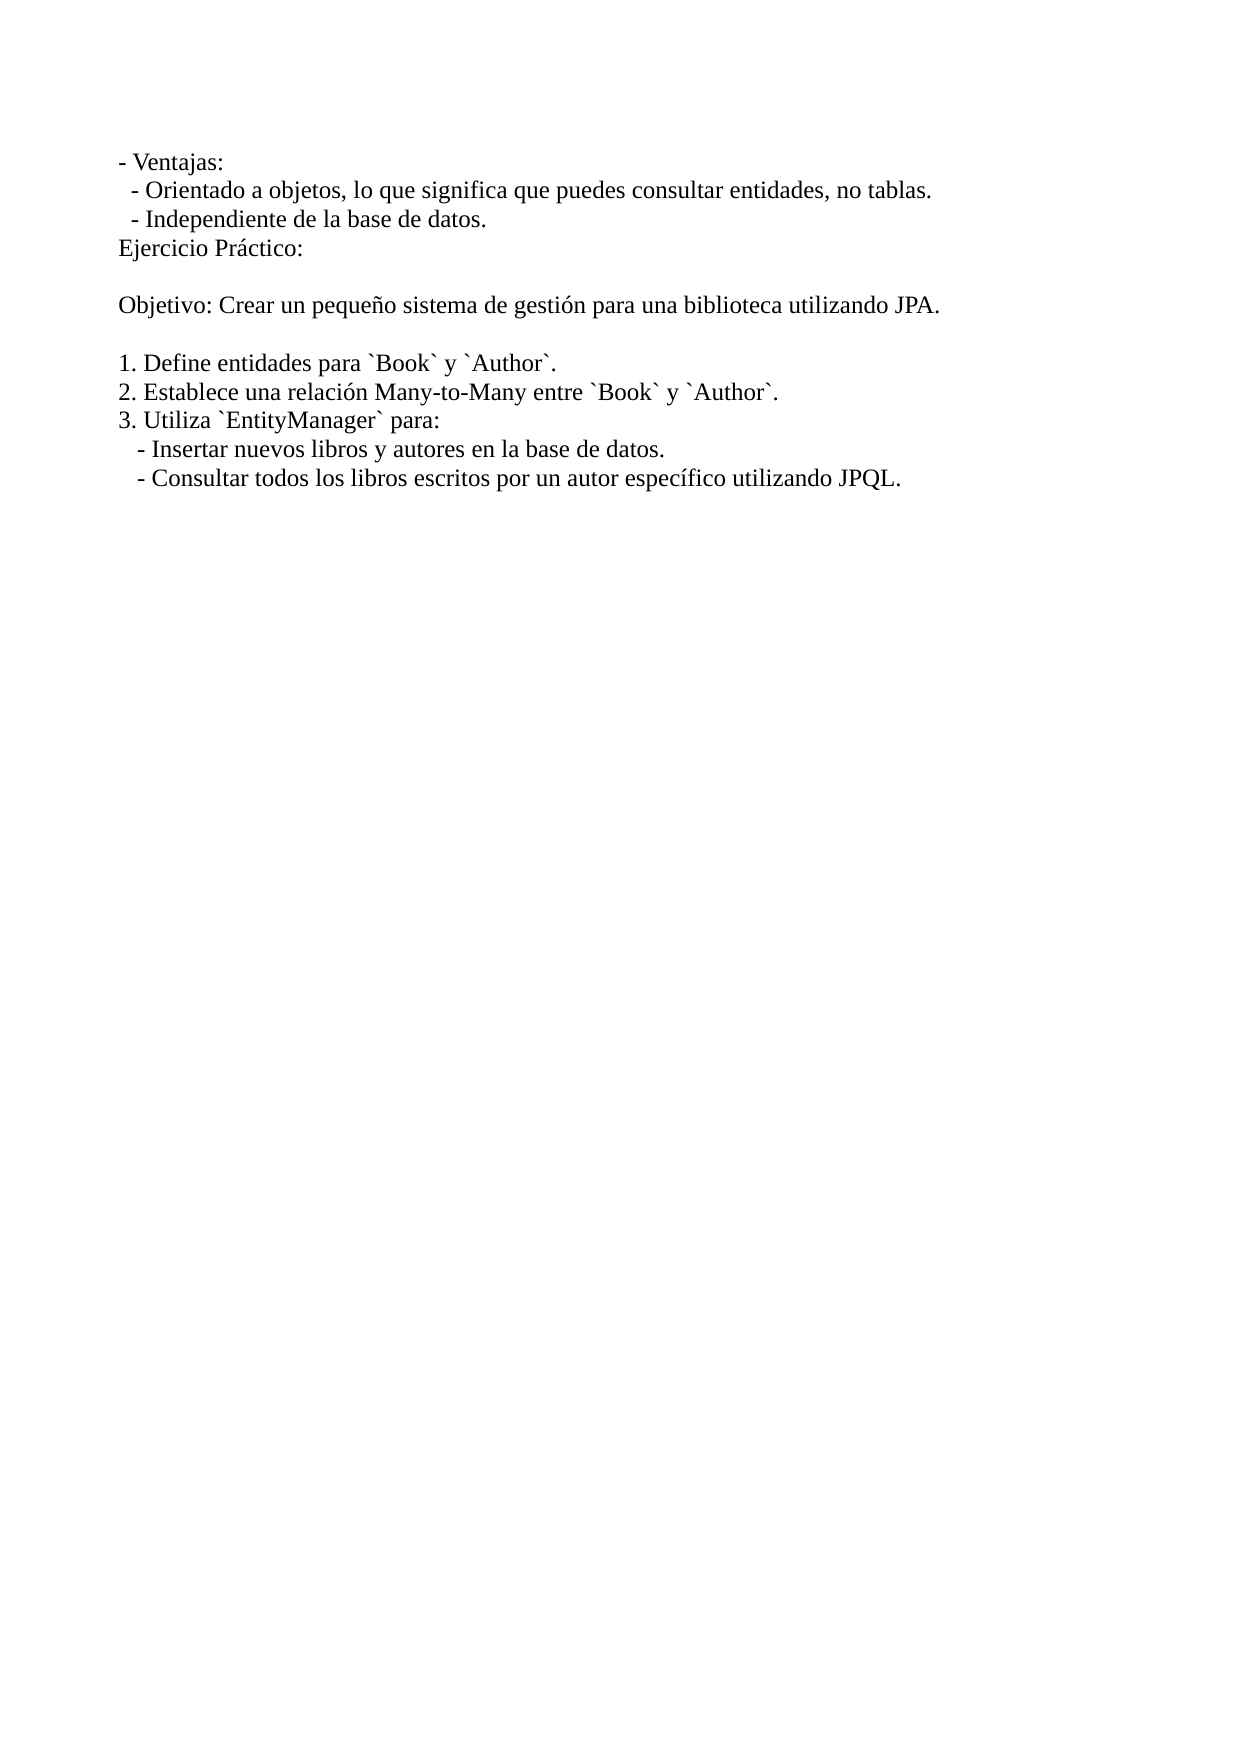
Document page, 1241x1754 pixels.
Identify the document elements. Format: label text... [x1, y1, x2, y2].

text - Ventajas: - Orientado a objetos, lo que significa que puedes consultar entidades, no tablas. - Independiente de la base de datos. Ejercicio Práctico: Objetivo: Crear un pequeño sistema de gestión para una biblioteca utilizando JPA. 1. Define entidades para `Book` y `Author`. 2. Establece una relación Many-to-Many entre `Book` y `Author`. 3. Utiliza `EntityManager` para: - Insertar nuevos libros y autores en la base de datos. - Consultar todos los libros escritos por un autor específico utilizando JPQL. [118, 118, 1122, 521]
